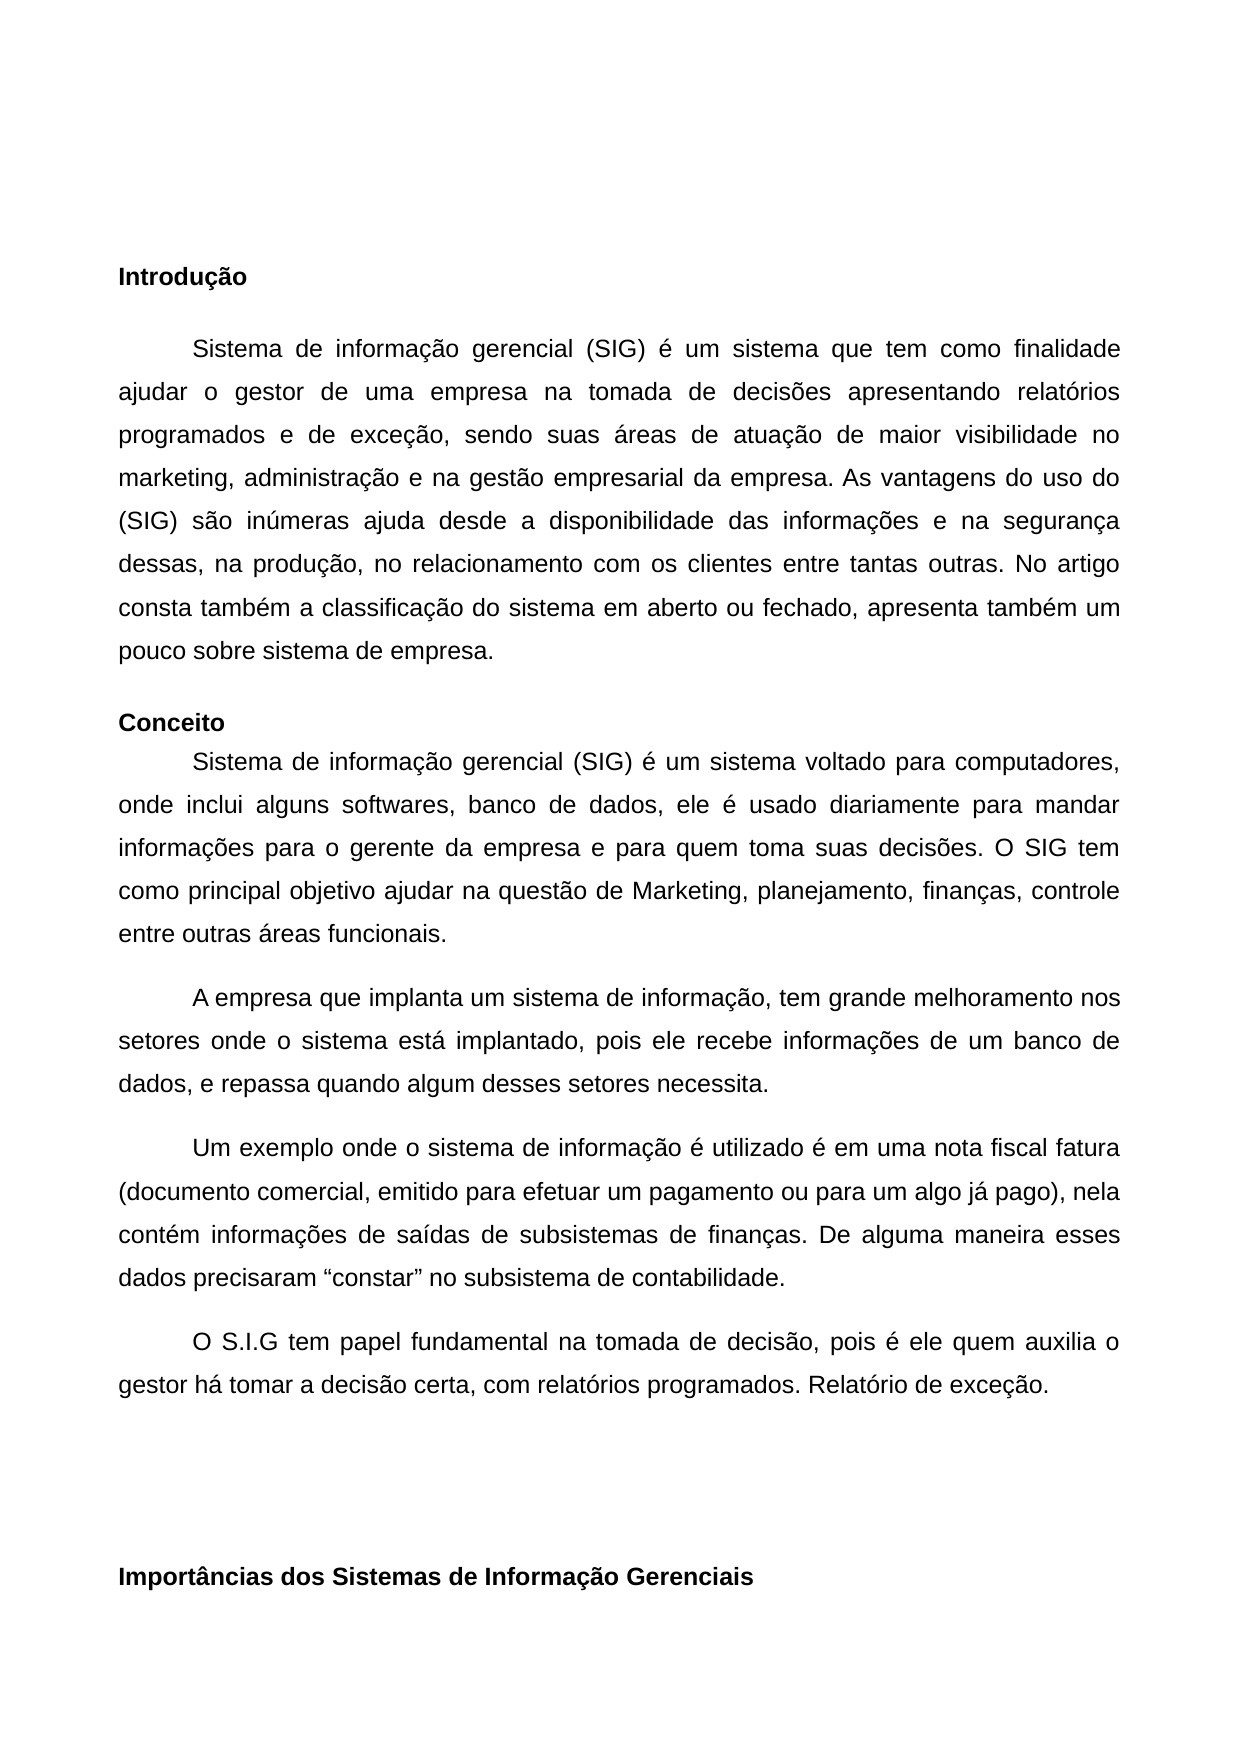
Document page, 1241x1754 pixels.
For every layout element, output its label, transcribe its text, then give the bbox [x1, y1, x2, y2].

text Sistema de informação gerencial (SIG) é um sistema voltado para computadores, onde inclui alguns softwares, banco de dados, ele é usado diariamente para mandar informações para o gerente da empresa e para quem toma suas decisões. O SIG tem como principal objetivo ajudar na questão de Marketing, planejamento, finanças, controle entre outras áreas funcionais. [118, 747, 1122, 948]
text Introdução [118, 262, 1122, 291]
text Um exemplo onde o sistema de informação é utilizado é em uma nota fiscal fatura (documento comercial, emitido para efetuar um pagamento ou para um algo já pago), nela contém informações de saídas de subsistemas de finanças. De alguma maneira esses dados precisaram “constar” no subsistema de contabilidade. [118, 1133, 1122, 1291]
text O S.I.G tem papel fundamental na tomada de decisão, pois é ele quem auxilia o gestor há tomar a decisão certa, com relatórios programados. Relatório de exceção. [118, 1327, 1122, 1398]
text Importâncias dos Sistemas de Informação Gerenciais [118, 1562, 1122, 1590]
text Sistema de informação gerencial (SIG) é um sistema que tem como finalidade ajudar o gestor de uma empresa na tomada de decisões apresentando relatórios programados e de exceção, sendo suas áreas de atuação de maior visibilidade no marketing, administração e na gestão empresarial da empresa. As vantagens do uso do (SIG) são inúmeras ajuda desde a disponibilidade das informações e na segurança dessas, na produção, no relacionamento com os clientes entre tantas outras. No artigo consta também a classificação do sistema em aberto ou fechado, apresenta também um pouco sobre sistema de empresa. [118, 334, 1122, 664]
text A empresa que implanta um sistema de informação, tem grande melhoramento nos setores onde o sistema está implantado, pois ele recebe informações de um banco de dados, e repassa quando algum desses setores necessita. [118, 983, 1122, 1098]
text Conceito [118, 707, 1122, 736]
